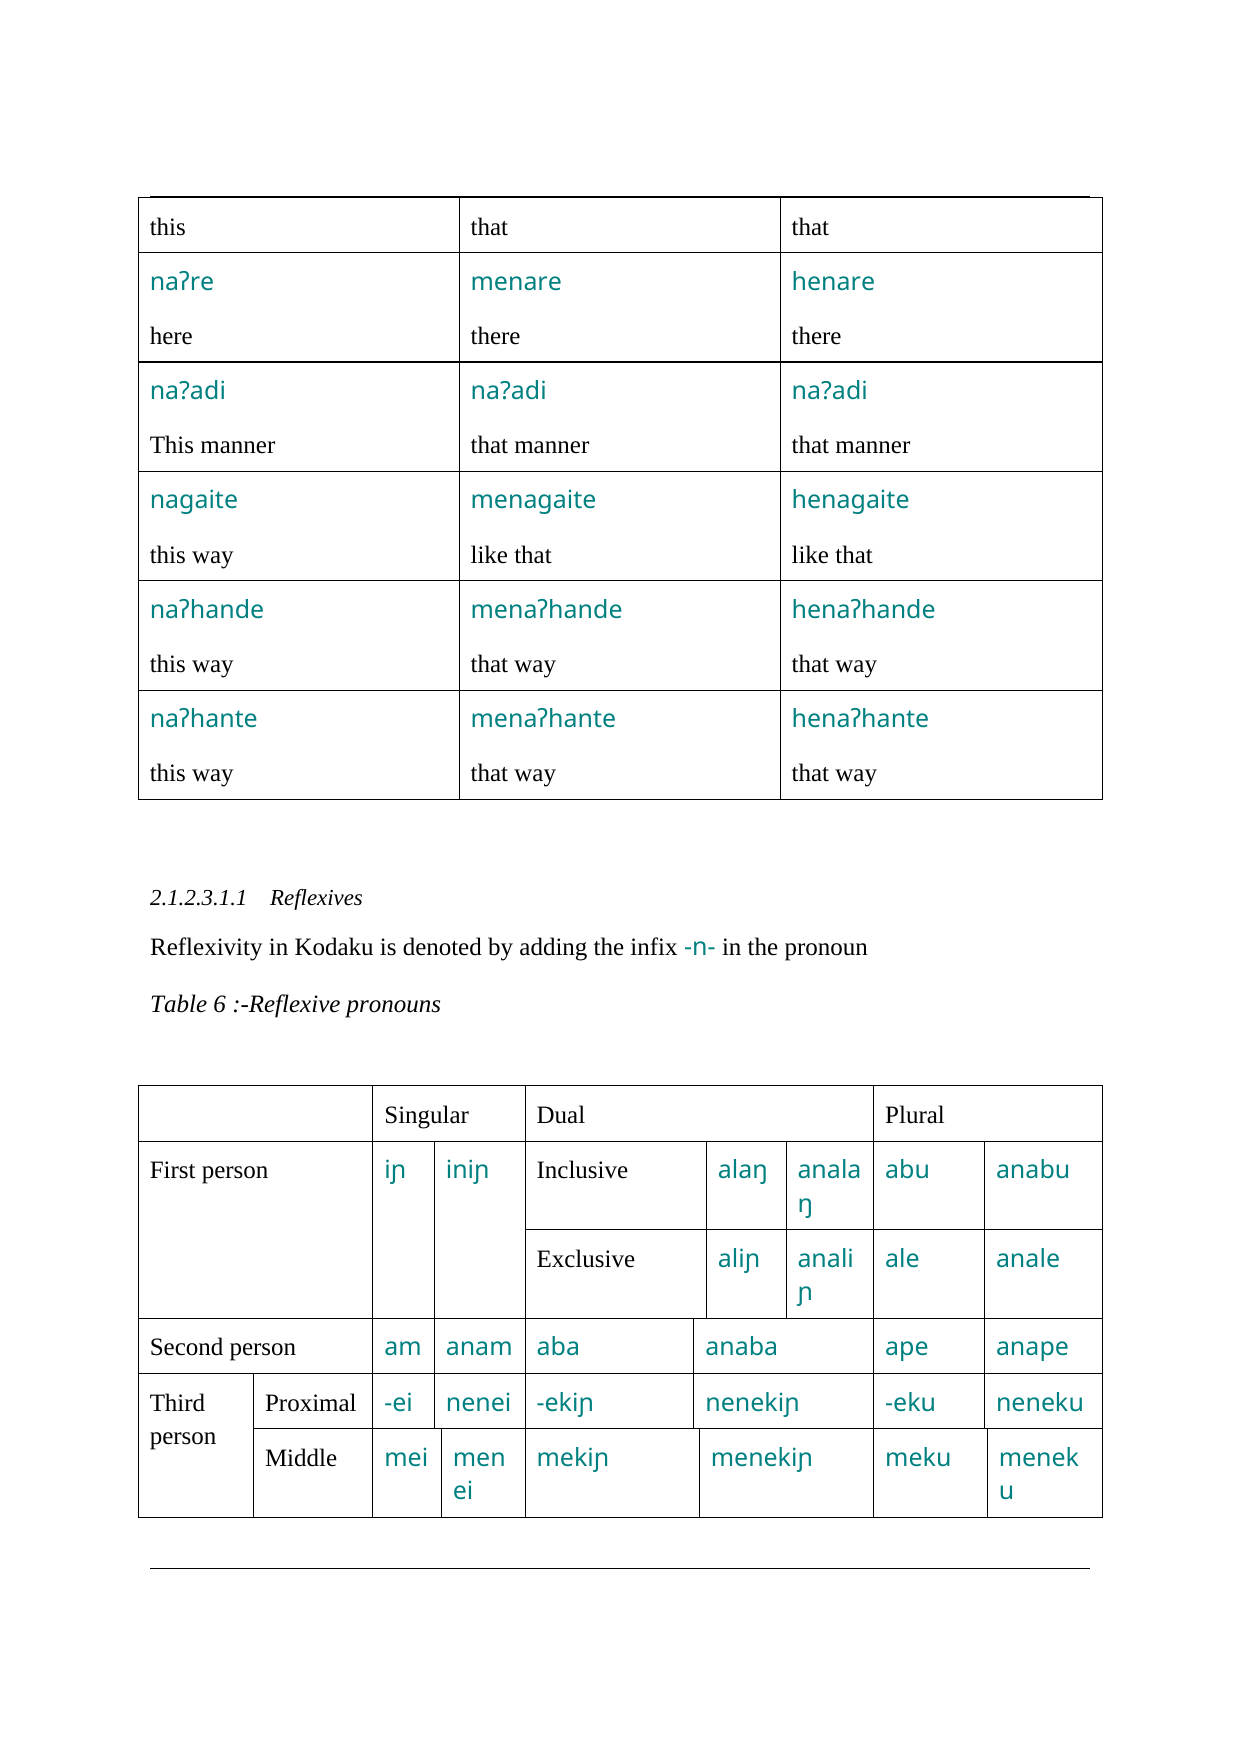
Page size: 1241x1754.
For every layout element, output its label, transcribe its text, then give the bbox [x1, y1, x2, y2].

table_cell Second person [139, 1319, 372, 1373]
table_cell nenei [435, 1374, 525, 1428]
table_cell henare there [781, 253, 1102, 361]
table_cell analaŋ [787, 1142, 873, 1229]
table_cell henaʔhande that way [781, 581, 1102, 689]
table_cell menekiɲ [700, 1429, 873, 1517]
table_cell meneku [988, 1429, 1102, 1517]
table_cell Inclusive [526, 1142, 706, 1229]
table_cell naʔre here [139, 253, 459, 361]
table_cell menagaite like that [460, 472, 780, 580]
table_cell this [139, 198, 459, 252]
table_cell meku [874, 1429, 987, 1517]
table_cell alaŋ [707, 1142, 786, 1229]
table_cell neneku [985, 1374, 1102, 1428]
table_cell analiɲ [787, 1230, 873, 1318]
table_cell aliɲ [707, 1230, 786, 1318]
table_cell -ei [373, 1374, 434, 1428]
table_cell anam [435, 1319, 525, 1373]
table_cell iɲ [373, 1142, 434, 1318]
table_cell that [460, 198, 780, 252]
table_cell -ekiɲ [526, 1374, 693, 1428]
table_cell nagaite this way [139, 472, 459, 580]
table_cell menare there [460, 253, 780, 361]
subtitle Reflexives [150, 879, 1090, 912]
table_cell naʔhante this way [139, 691, 459, 799]
table_cell menei [442, 1429, 525, 1517]
table_cell na?adi that manner [781, 363, 1102, 471]
table_header Dual [526, 1086, 873, 1141]
table_cell na?adi that manner [460, 363, 780, 471]
table_header Singular [373, 1086, 525, 1141]
table_cell Third person [139, 1374, 253, 1517]
table_cell anaba [694, 1319, 873, 1373]
table_cell mei [373, 1429, 441, 1517]
table_header Plural [874, 1086, 1102, 1141]
table_cell Proximal [254, 1374, 372, 1428]
table_cell menaʔhante that way [460, 691, 780, 799]
text Table 6 :-Reflexive pronouns [150, 985, 1090, 1019]
table_header [139, 1086, 372, 1141]
table_cell ape [874, 1319, 984, 1373]
table_cell Exclusive [526, 1230, 706, 1318]
table_cell anale [985, 1230, 1102, 1318]
table_cell am [373, 1319, 434, 1373]
table_cell abu [874, 1142, 984, 1229]
table_cell menaʔhande that way [460, 581, 780, 689]
table_cell ale [874, 1230, 984, 1318]
table_cell henagaite like that [781, 472, 1102, 580]
table_cell naʔhande this way [139, 581, 459, 689]
table_cell iniɲ [435, 1142, 525, 1318]
table_cell -eku [874, 1374, 984, 1428]
table_cell mekiɲ [526, 1429, 699, 1517]
table_cell aba [526, 1319, 693, 1373]
table_cell First person [139, 1142, 372, 1318]
table_cell that [781, 198, 1102, 252]
table_cell nenekiɲ [694, 1374, 873, 1428]
table_cell anabu [985, 1142, 1102, 1229]
table_cell na?adi This manner [139, 363, 459, 471]
table_cell Middle [254, 1429, 372, 1517]
table_cell henaʔhante that way [781, 691, 1102, 799]
text Reflexivity in Kodaku is denoted by adding the infix -n- in the pronoun [150, 929, 1090, 962]
table_cell anape [985, 1319, 1102, 1373]
